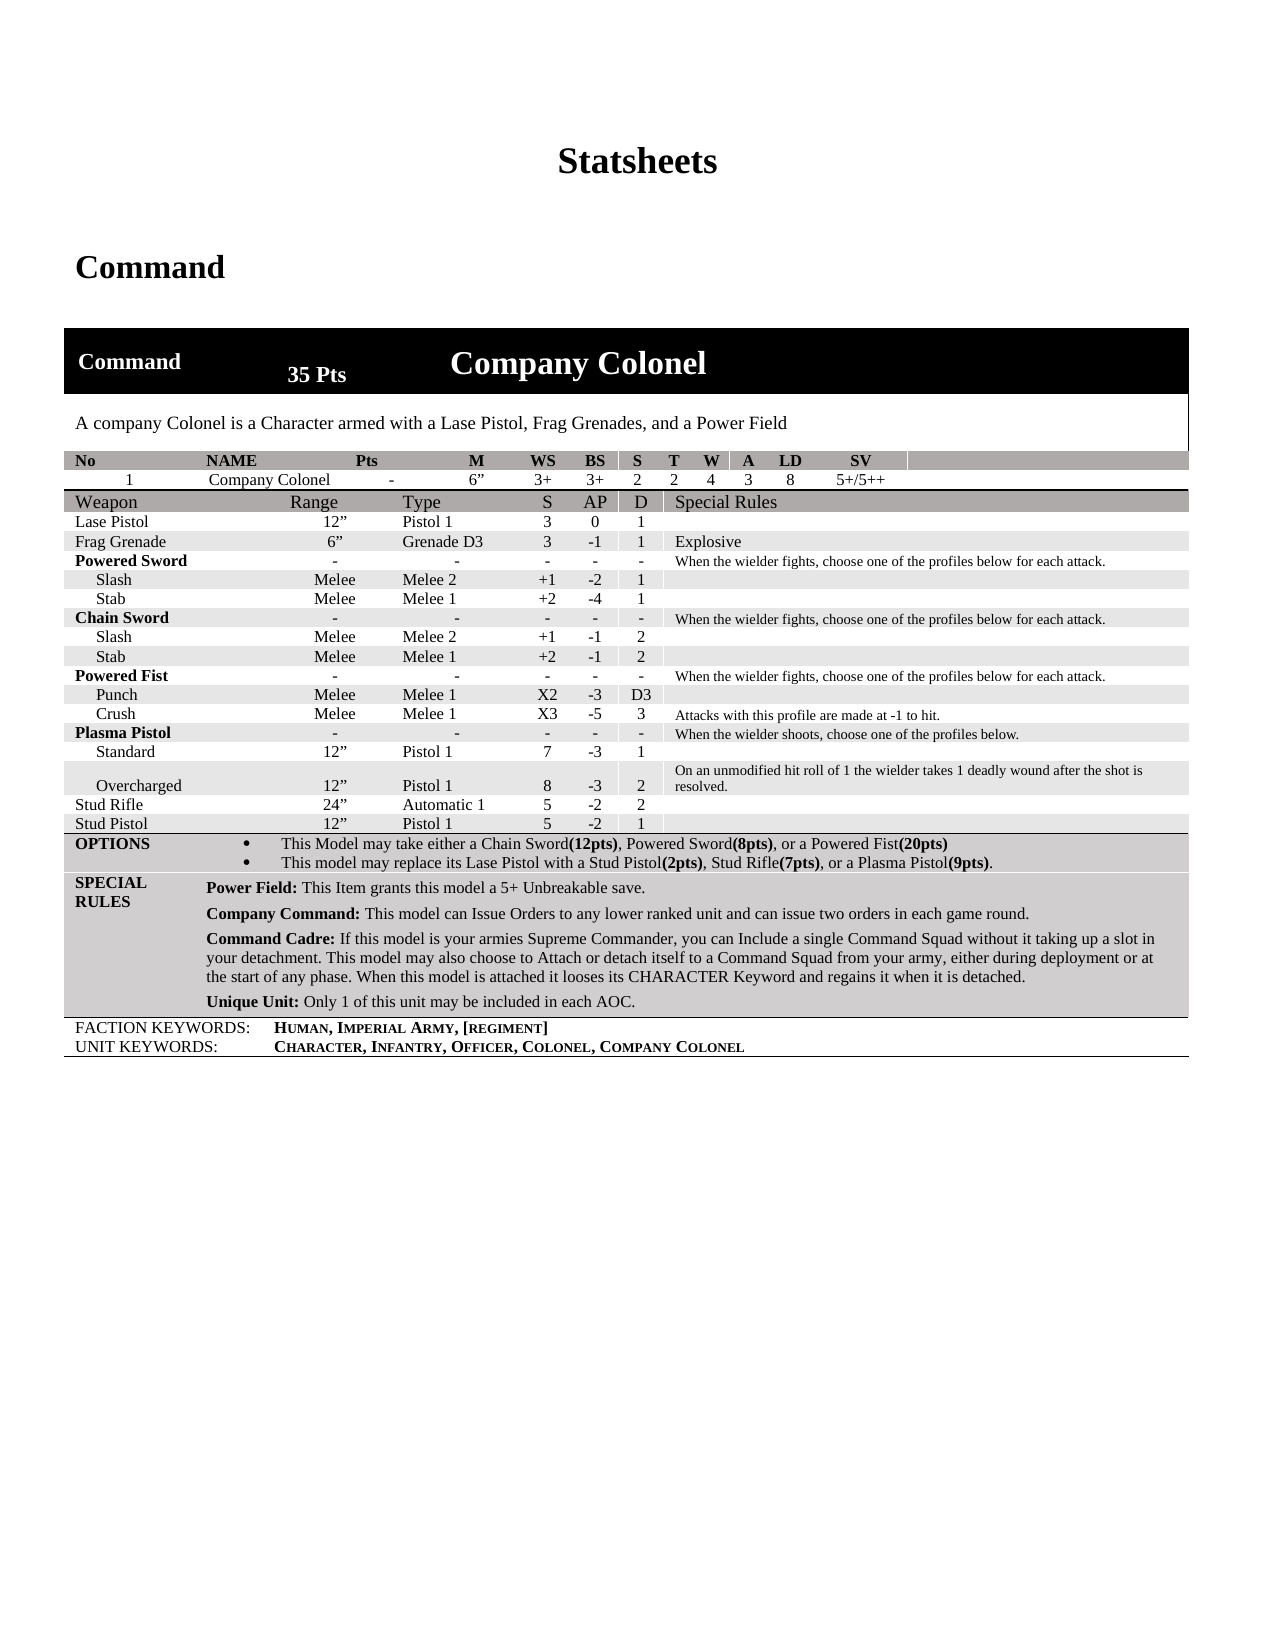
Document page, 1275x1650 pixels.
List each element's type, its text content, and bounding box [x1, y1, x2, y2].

table_cell 12” [279, 814, 391, 833]
table_cell - [523, 666, 572, 685]
table_cell 5+/5++ [814, 470, 907, 489]
table_cell Crush [64, 704, 279, 723]
table_cell Pistol 1 [391, 512, 523, 531]
table_cell Range [279, 491, 391, 512]
table_cell On an unmodified hit roll of 1 the wielder takes 1 deadly wound after the shot is resolved. [664, 761, 1189, 795]
table_cell [664, 512, 1189, 531]
table_cell FACTION KEYWORDS: [64, 1018, 263, 1037]
table_cell - [523, 723, 572, 742]
table_cell +2 [523, 589, 572, 608]
table_cell [664, 589, 1189, 608]
table_header Command [64, 329, 195, 394]
table_header Company Colonel [439, 329, 1189, 394]
table_cell [664, 646, 1189, 666]
table_cell 0 [572, 512, 618, 531]
table_cell 2 [619, 795, 663, 814]
table_cell Pts [344, 451, 439, 470]
table_cell 1 [619, 742, 663, 761]
table_cell -5 [572, 704, 618, 723]
table_cell - [523, 551, 572, 570]
table_cell Pistol 1 [391, 742, 523, 761]
table_cell 3 [619, 704, 663, 723]
table_cell - [572, 666, 618, 685]
table_cell - [279, 723, 391, 742]
table_cell S [619, 451, 656, 470]
table_cell - [619, 551, 663, 570]
table_cell A company Colonel is a Character armed with a Lase Pistol, Frag Grenades, and a Power Field [64, 394, 1188, 451]
table_cell 2 [619, 627, 663, 646]
table_cell 12” [279, 761, 391, 795]
table_cell Melee [279, 685, 391, 704]
table_cell Melee 2 [391, 570, 523, 589]
table_cell [664, 627, 1189, 646]
table_cell -3 [572, 685, 618, 704]
table_cell [908, 470, 1189, 489]
table_cell 8 [523, 761, 572, 795]
table_cell WS [514, 451, 572, 470]
table_cell Powered Fist [64, 666, 279, 685]
table_cell [664, 814, 1189, 833]
table_cell -2 [572, 795, 618, 814]
table_cell Special Rules [664, 489, 1189, 512]
table_cell - [391, 666, 523, 685]
table_cell Powered Sword [64, 551, 279, 570]
table_cell - [391, 551, 523, 570]
table_cell X2 [523, 685, 572, 704]
table_cell Melee 1 [391, 704, 523, 723]
table_cell Weapon [64, 491, 279, 512]
table_cell - [523, 608, 572, 627]
table_cell 3 [523, 531, 572, 551]
table_cell Sv [814, 451, 907, 470]
table_cell - [572, 551, 618, 570]
table_cell Type [391, 491, 523, 512]
table_cell - [391, 723, 523, 742]
table_cell 5 [523, 814, 572, 833]
table_cell Stab [64, 589, 279, 608]
table_cell Melee 1 [391, 685, 523, 704]
table_cell X3 [523, 704, 572, 723]
table_cell T [656, 451, 692, 470]
table_cell Stab [64, 646, 279, 666]
table_cell When the wielder fights, choose one of the profiles below for each attack. [664, 551, 1189, 570]
table_cell Standard [64, 742, 279, 761]
table_cell 1 [619, 589, 663, 608]
table_cell -2 [572, 570, 618, 589]
table_cell Overcharged [64, 761, 279, 795]
table_cell 3+ [514, 470, 572, 489]
table_cell +1 [523, 627, 572, 646]
table_cell [664, 570, 1189, 589]
table_cell 2 [619, 470, 656, 489]
table_cell 4 [692, 470, 729, 489]
table_cell D [619, 491, 663, 512]
table_cell M [439, 451, 514, 470]
table_cell AP [572, 491, 618, 512]
table_cell BS [572, 451, 618, 470]
table_cell [908, 451, 1189, 470]
table_cell 6” [279, 531, 391, 551]
table_cell Melee [279, 646, 391, 666]
table_cell No [64, 451, 195, 470]
table_cell +1 [523, 570, 572, 589]
table_cell - [619, 723, 663, 742]
table_cell 1 [619, 531, 663, 551]
table_cell When the wielder fights, choose one of the profiles below for each attack. [664, 666, 1189, 685]
table_cell Character, Infantry, Officer, Colonel, Company Colonel [263, 1037, 1189, 1056]
table_cell Ld [767, 451, 814, 470]
table_cell - [572, 608, 618, 627]
table_cell [664, 795, 1189, 814]
table_cell +2 [523, 646, 572, 666]
table_cell Melee [279, 704, 391, 723]
subtitle Command [75, 248, 1200, 286]
table_cell Stud Pistol [64, 814, 279, 833]
table_cell -1 [572, 531, 618, 551]
table_cell Chain Sword [64, 608, 279, 627]
table_cell Melee [279, 589, 391, 608]
table_cell - [279, 551, 391, 570]
table_cell A [730, 451, 767, 470]
table_cell OPTIONS [64, 834, 195, 872]
table_cell - [344, 470, 439, 489]
table_cell Power Field: This Item grants this model a 5+ Unbreakable save. Company Command: This model can Issue Orders to any lower ranked unit and can issue two orders in each game round. Command Cadre: If this model is your armies Supreme Commander, you can Include a single Command Squad without it taking up a slot in your detachment. This model may also choose to Attach or detach itself to a Command Squad from your army, either during deployment or at the start of any phase. When this model is attached it looses its CHARACTER Keyword and regains it when it is detached. Unique Unit: Only 1 of this unit may be included in each AOC. [195, 873, 1189, 1017]
table_cell Unit KEYWORDs: [64, 1037, 263, 1056]
table_header 35 Pts [195, 329, 438, 394]
table_cell 3 [523, 512, 572, 531]
table_cell Special Rules [64, 873, 195, 1017]
table_cell 2 [656, 470, 692, 489]
table_cell Slash [64, 627, 279, 646]
table_cell Melee 1 [391, 589, 523, 608]
table_cell -2 [572, 814, 618, 833]
table_cell - [572, 723, 618, 742]
table_cell -4 [572, 589, 618, 608]
table_cell 2 [619, 761, 663, 795]
table_cell 6” [439, 470, 514, 489]
table_cell 7 [523, 742, 572, 761]
table_cell 8 [767, 470, 814, 489]
table_cell Melee 1 [391, 646, 523, 666]
table_cell 3+ [572, 470, 618, 489]
table_cell 12” [279, 512, 391, 531]
table_cell - [391, 608, 523, 627]
table_cell -1 [572, 627, 618, 646]
table_cell S [523, 491, 572, 512]
table_cell - [619, 666, 663, 685]
table_cell Grenade D3 [391, 531, 523, 551]
table_cell - [279, 666, 391, 685]
table_cell When the wielder fights, choose one of the profiles below for each attack. [664, 608, 1189, 627]
table_cell Frag Grenade [64, 531, 279, 551]
table_cell Automatic 1 [391, 795, 523, 814]
table_cell W [692, 451, 729, 470]
table_cell 1 [619, 814, 663, 833]
table_cell 12” [279, 742, 391, 761]
table_cell Pistol 1 [391, 814, 523, 833]
table_cell 1 [619, 512, 663, 531]
table_cell Name [195, 451, 344, 470]
table_cell - [619, 608, 663, 627]
table_cell -3 [572, 742, 618, 761]
table_cell Melee [279, 570, 391, 589]
table_cell When the wielder shoots, choose one of the profiles below. [664, 723, 1189, 742]
table_cell -1 [572, 646, 618, 666]
table_cell Attacks with this profile are made at -1 to hit. [664, 704, 1189, 723]
table_cell Melee 2 [391, 627, 523, 646]
table_cell Plasma Pistol [64, 723, 279, 742]
table_cell Explosive [664, 531, 1189, 551]
table_cell 3 [730, 470, 767, 489]
table_cell Punch [64, 685, 279, 704]
table_cell Slash [64, 570, 279, 589]
table_cell - [279, 608, 391, 627]
subtitle Statsheets [75, 138, 1200, 181]
table_cell Lase Pistol [64, 512, 279, 531]
table_cell Melee [279, 627, 391, 646]
table_cell [664, 742, 1189, 761]
table_cell 24” [279, 795, 391, 814]
table_cell Stud Rifle [64, 795, 279, 814]
table_cell 1 [64, 470, 195, 489]
table_cell Human, Imperial Army, [regiment] [263, 1017, 1189, 1037]
table_cell Company Colonel [195, 470, 344, 489]
table_cell 2 [619, 646, 663, 666]
table_cell 5 [523, 795, 572, 814]
table_cell [664, 685, 1189, 704]
table_cell -3 [572, 761, 618, 795]
table_cell Pistol 1 [391, 761, 523, 795]
table_cell This Model may take either a Chain Sword(12pts), Powered Sword(8pts), or a Powered Fist(20pts) This model may replace its Lase Pistol with a Stud Pistol(2pts), Stud Rifle(7pts), or a Plasma Pistol(9pts). [195, 833, 1189, 872]
table_cell D3 [619, 685, 663, 704]
table_cell 1 [619, 570, 663, 589]
